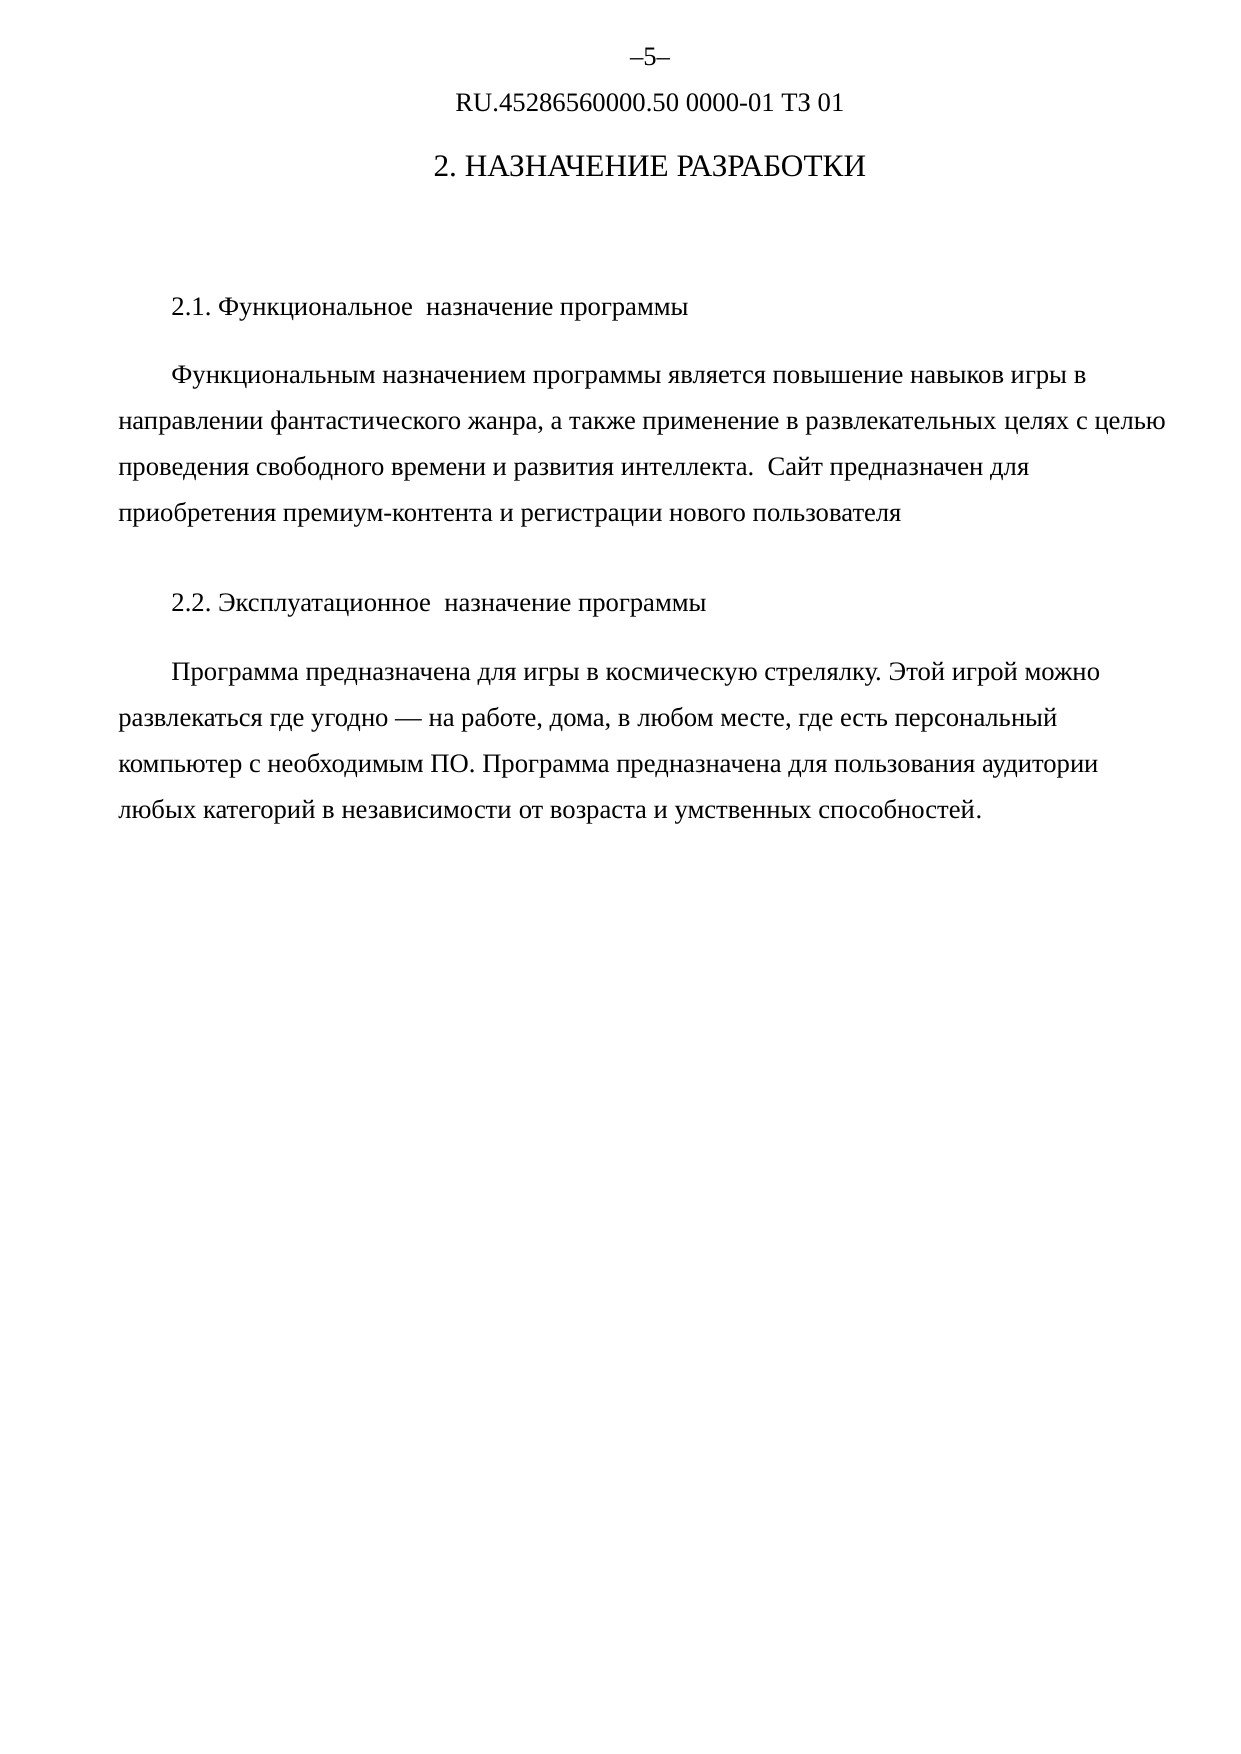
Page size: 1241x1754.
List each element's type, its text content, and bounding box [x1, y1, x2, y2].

subtitle Эксплуатационное назначение программы [118, 587, 1181, 618]
text Программа предназначена для игры в космическую стрелялку. Этой игрой можно развлекаться где угодно — на работе, дома, в любом месте, где есть персональный компьютер с необходимым ПО. Программа предназначена для пользования аудитории любых категорий в независимости от возраста и умственных способностей. [118, 655, 1181, 824]
subtitle Назначение разработки [118, 148, 1181, 184]
text Функциональным назначением программы является повышение навыков игры в направлении фантастического жанра, а также применение в развлекательных целях с целью проведения свободного времени и развития интеллекта. Сайт предназначен для приобретения премиум-контента и регистрации нового пользователя [118, 358, 1181, 527]
subtitle Функциональное назначение программы [118, 290, 1181, 321]
